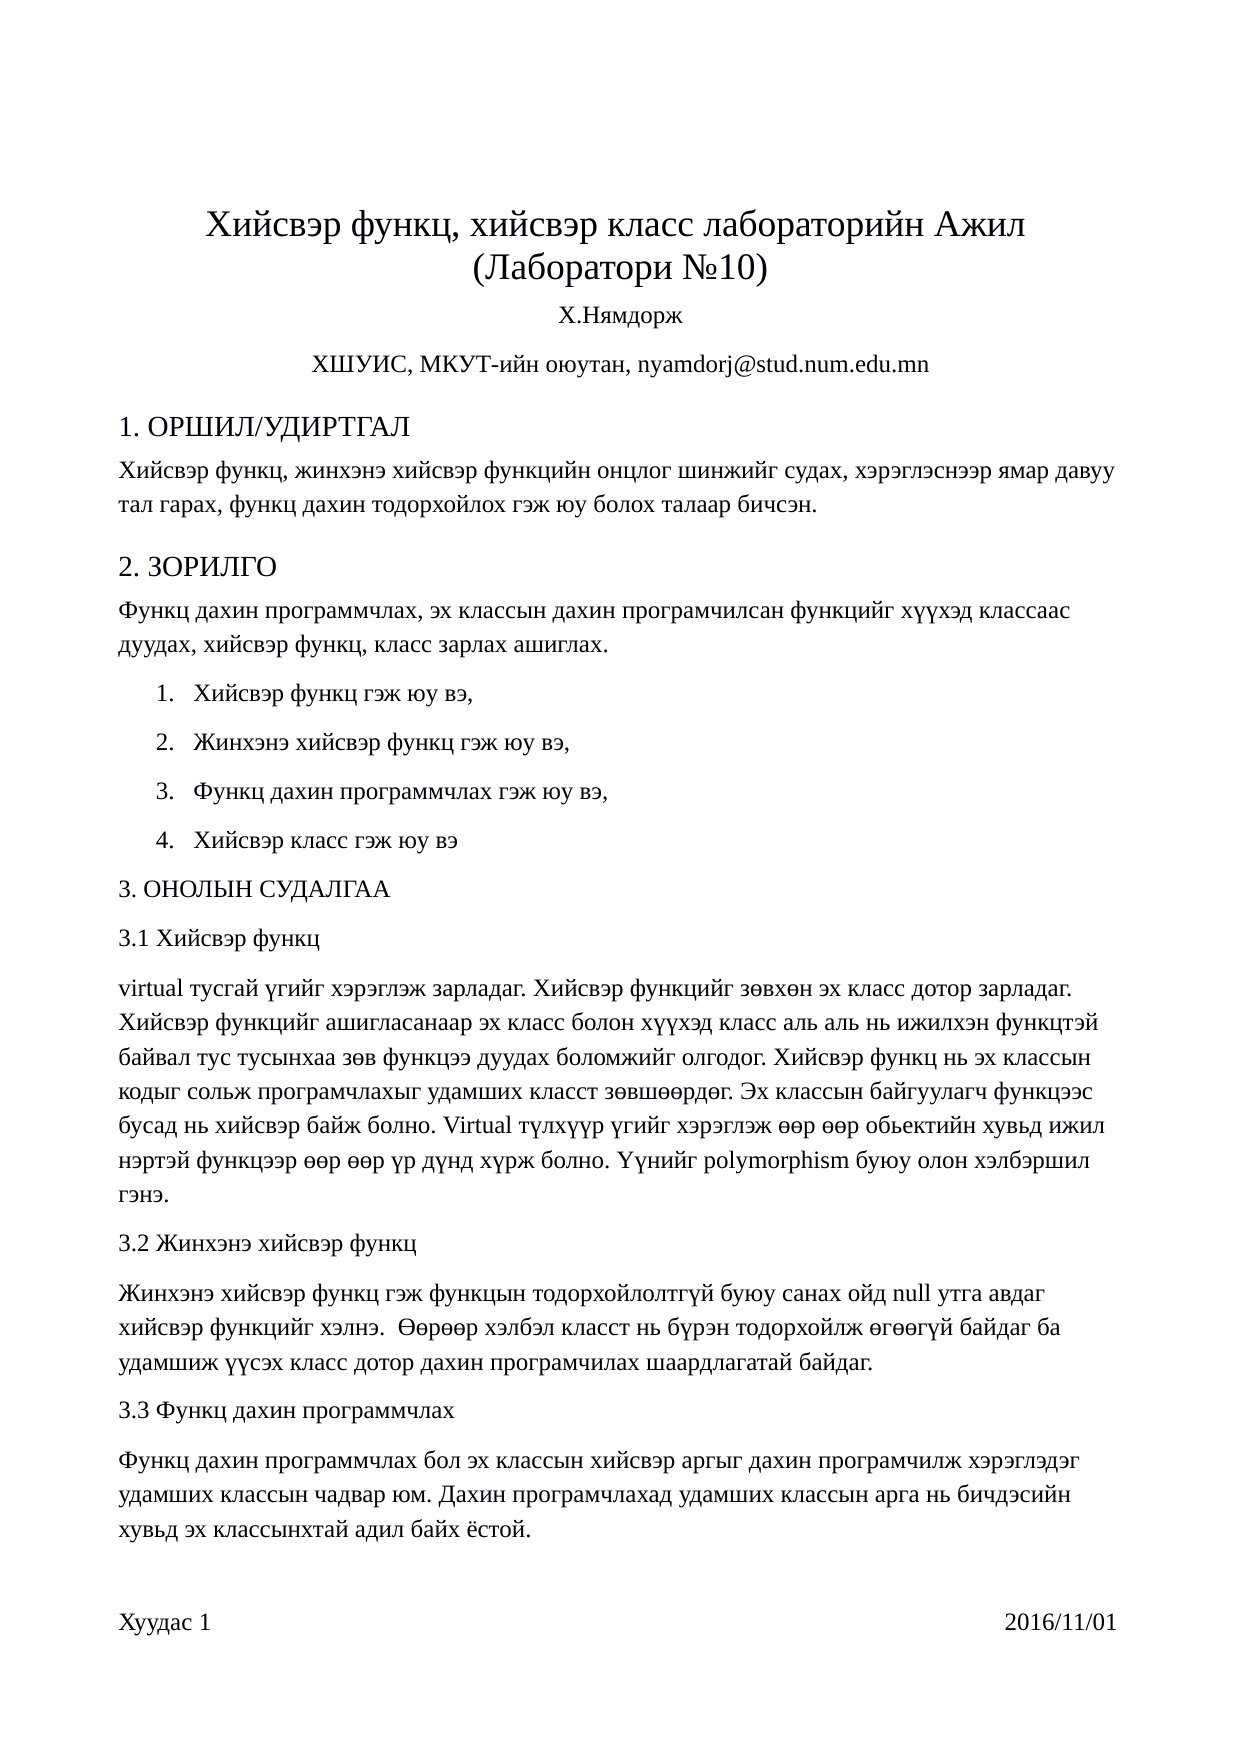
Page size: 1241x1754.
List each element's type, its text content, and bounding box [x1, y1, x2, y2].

subtitle 1. ОРШИЛ/УДИРТГАЛ [118, 409, 1122, 442]
text 3.1 Хийсвэр функц [118, 923, 1122, 952]
text 3. ОНОЛЫН СУДАЛГАА [118, 874, 1122, 903]
text 3.2 Жинхэнэ хийсвэр функц [118, 1228, 1122, 1257]
text Х.Нямдорж [118, 300, 1122, 329]
subtitle Хийсвэр функц, хийсвэр класс лабораторийн Ажил (Лаборатори №10) [118, 201, 1122, 288]
list Хийсвэр класс гэж юу вэ [156, 825, 1122, 854]
list Жинхэнэ хийсвэр функц гэж юу вэ, [156, 727, 1122, 756]
text Жинхэнэ хийсвэр функц гэж функцын тодорхойлолтгүй буюу санах ойд null утга авдаг хийсвэр функцийг хэлнэ. Өөрөөр хэлбэл класст нь бүрэн тодорхойлж өгөөгүй байдаг ба удамшиж үүсэх класс дотор дахин програмчилах шаардлагатай байдаг. [118, 1278, 1122, 1375]
text ХШУИС, МКУТ-ийн оюутан, nyamdorj@stud.num.edu.mn [118, 349, 1122, 378]
list Функц дахин программчлах гэж юу вэ, [156, 776, 1122, 805]
text Функц дахин программчлах бол эх классын хийсвэр аргыг дахин програмчилж хэрэглэдэг удамших классын чадвар юм. Дахин програмчлахад удамших классын арга нь бичдэсийн хувьд эх классынхтай адил байх ёстой. [118, 1445, 1122, 1542]
subtitle 2. ЗОРИЛГО [118, 549, 1122, 582]
text Функц дахин программчлах, эх классын дахин програмчилсан функцийг хүүхэд классаас дуудах, хийсвэр функц, класс зарлах ашиглах. [118, 595, 1122, 658]
text virtual тусгай үгийг хэрэглэж зарладаг. Хийсвэр функцийг зөвхөн эх класс дотор зарладаг. Хийсвэр функцийг ашигласанаар эх класс болон хүүхэд класс аль аль нь ижилхэн функцтэй байвал тус тусынхаа зөв функцээ дуудах боломжийг олгодог. Хийсвэр функц нь эх классын кодыг сольж програмчлахыг удамших класст зөвшөөрдөг. Эх классын байгуулагч функцээс бусад нь хийсвэр байж болно. Virtual түлхүүр үгийг хэрэглэж өөр өөр обьектийн хувьд ижил нэртэй функцээр өөр өөр үр дүнд хүрж болно. Үүнийг polymorphism буюу олон хэлбэршил гэнэ. [118, 973, 1122, 1208]
text Хийсвэр функц, жинхэнэ хийсвэр функцийн онцлог шинжийг судах, хэрэглэснээр ямар давуу тал гарах, функц дахин тодорхойлох гэж юу болох талаар бичсэн. [118, 455, 1122, 518]
list Хийсвэр функц гэж юу вэ, [156, 678, 1122, 707]
text 3.3 Функц дахин программчлах [118, 1396, 1122, 1424]
